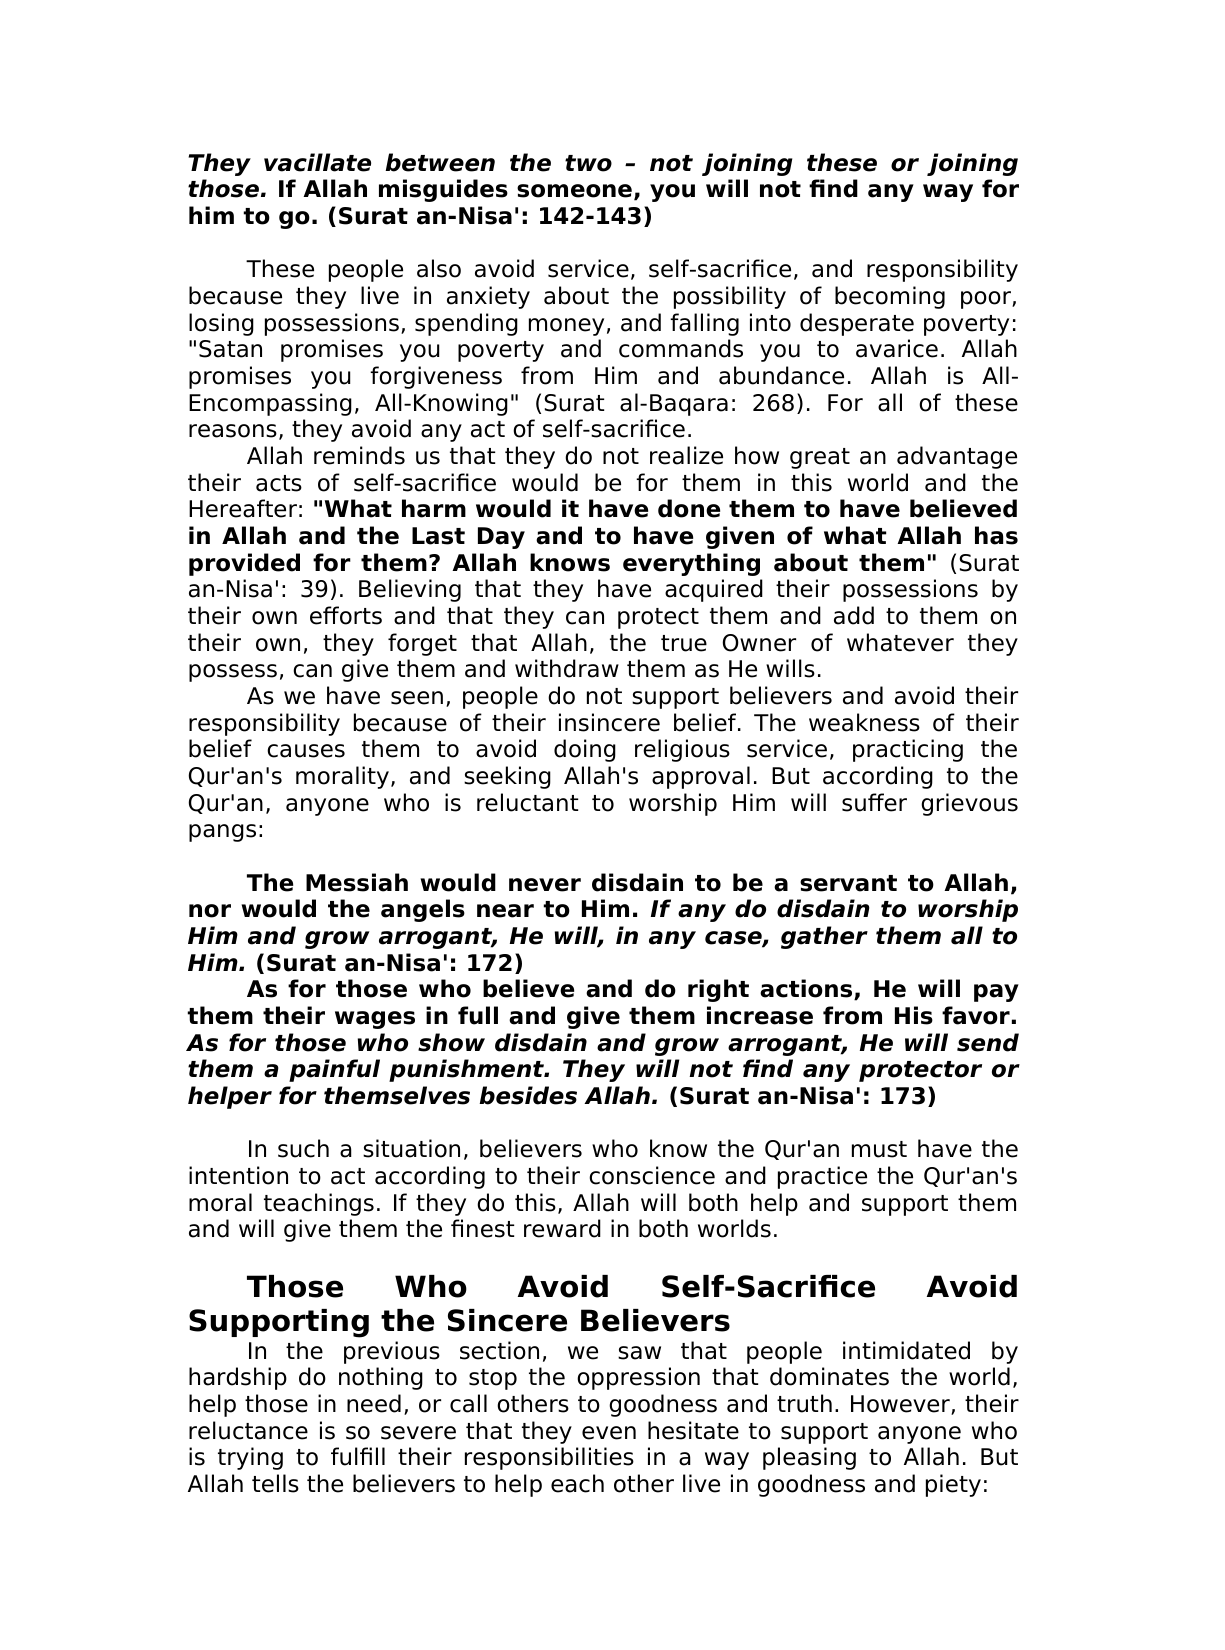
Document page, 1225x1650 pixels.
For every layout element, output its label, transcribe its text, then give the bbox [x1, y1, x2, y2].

text Allah reminds us that they do not realize how great an advantage their acts of self-sacrifice would be for them in this world and the Hereafter: "What harm would it have done them to have believed in Allah and the Last Day and to have given of what Allah has provided for them? Allah knows everything about them" (Surat an-Nisa': 39). Believing that they have acquired their possessions by their own efforts and that they can protect them and add to them on their own, they forget that Allah, the true Owner of whatever they possess, can give them and withdraw them as He wills. [187, 443, 1020, 683]
text The Messiah would never disdain to be a servant to Allah, nor would the angels near to Him. If any do disdain to worship Him and grow arrogant, He will, in any case, gather them all to Him. (Surat an-Nisa': 172) [187, 870, 1020, 977]
text These people also avoid service, self-sacrifice, and responsibility because they live in anxiety about the possibility of becoming poor, losing possessions, spending money, and falling into desperate poverty: "Satan promises you poverty and commands you to avarice. Allah promises you forgiveness from Him and abundance. Allah is All-Encompassing, All-Knowing" (Surat al-Baqara: 268). For all of these reasons, they avoid any act of self-sacrifice. [187, 257, 1020, 443]
text As we have seen, people do not support believers and avoid their responsibility because of their insincere belief. The weakness of their belief causes them to avoid doing religious service, practicing the Qur'an's morality, and seeking Allah's approval. But according to the Qur'an, anyone who is reluctant to worship Him will suffer grievous pangs: [187, 683, 1020, 843]
text As for those who believe and do right actions, He will pay them their wages in full and give them increase from His favor. As for those who show disdain and grow arrogant, He will send them a painful punishment. They will not find any protector or helper for themselves besides Allah. (Surat an-Nisa': 173) [187, 977, 1020, 1110]
text In such a situation, believers who know the Qur'an must have the intention to act according to their conscience and practice the Qur'an's moral teachings. If they do this, Allah will both help and support them and will give them the finest reward in both worlds. [187, 1137, 1020, 1243]
text They vacillate between the two – not joining these or joining those. If Allah misguides someone, you will not find any way for him to go. (Surat an-Nisa': 142-143) [187, 150, 1020, 230]
text Those Who Avoid Self-Sacrifice Avoid Supporting the Sincere Believers [187, 1270, 1020, 1338]
text In the previous section, we saw that people intimidated by hardship do nothing to stop the oppression that dominates the world, help those in need, or call others to goodness and truth. However, their reluctance is so severe that they even hesitate to support anyone who is trying to fulfill their responsibilities in a way pleasing to Allah. But Allah tells the believers to help each other live in goodness and piety: [187, 1338, 1020, 1498]
